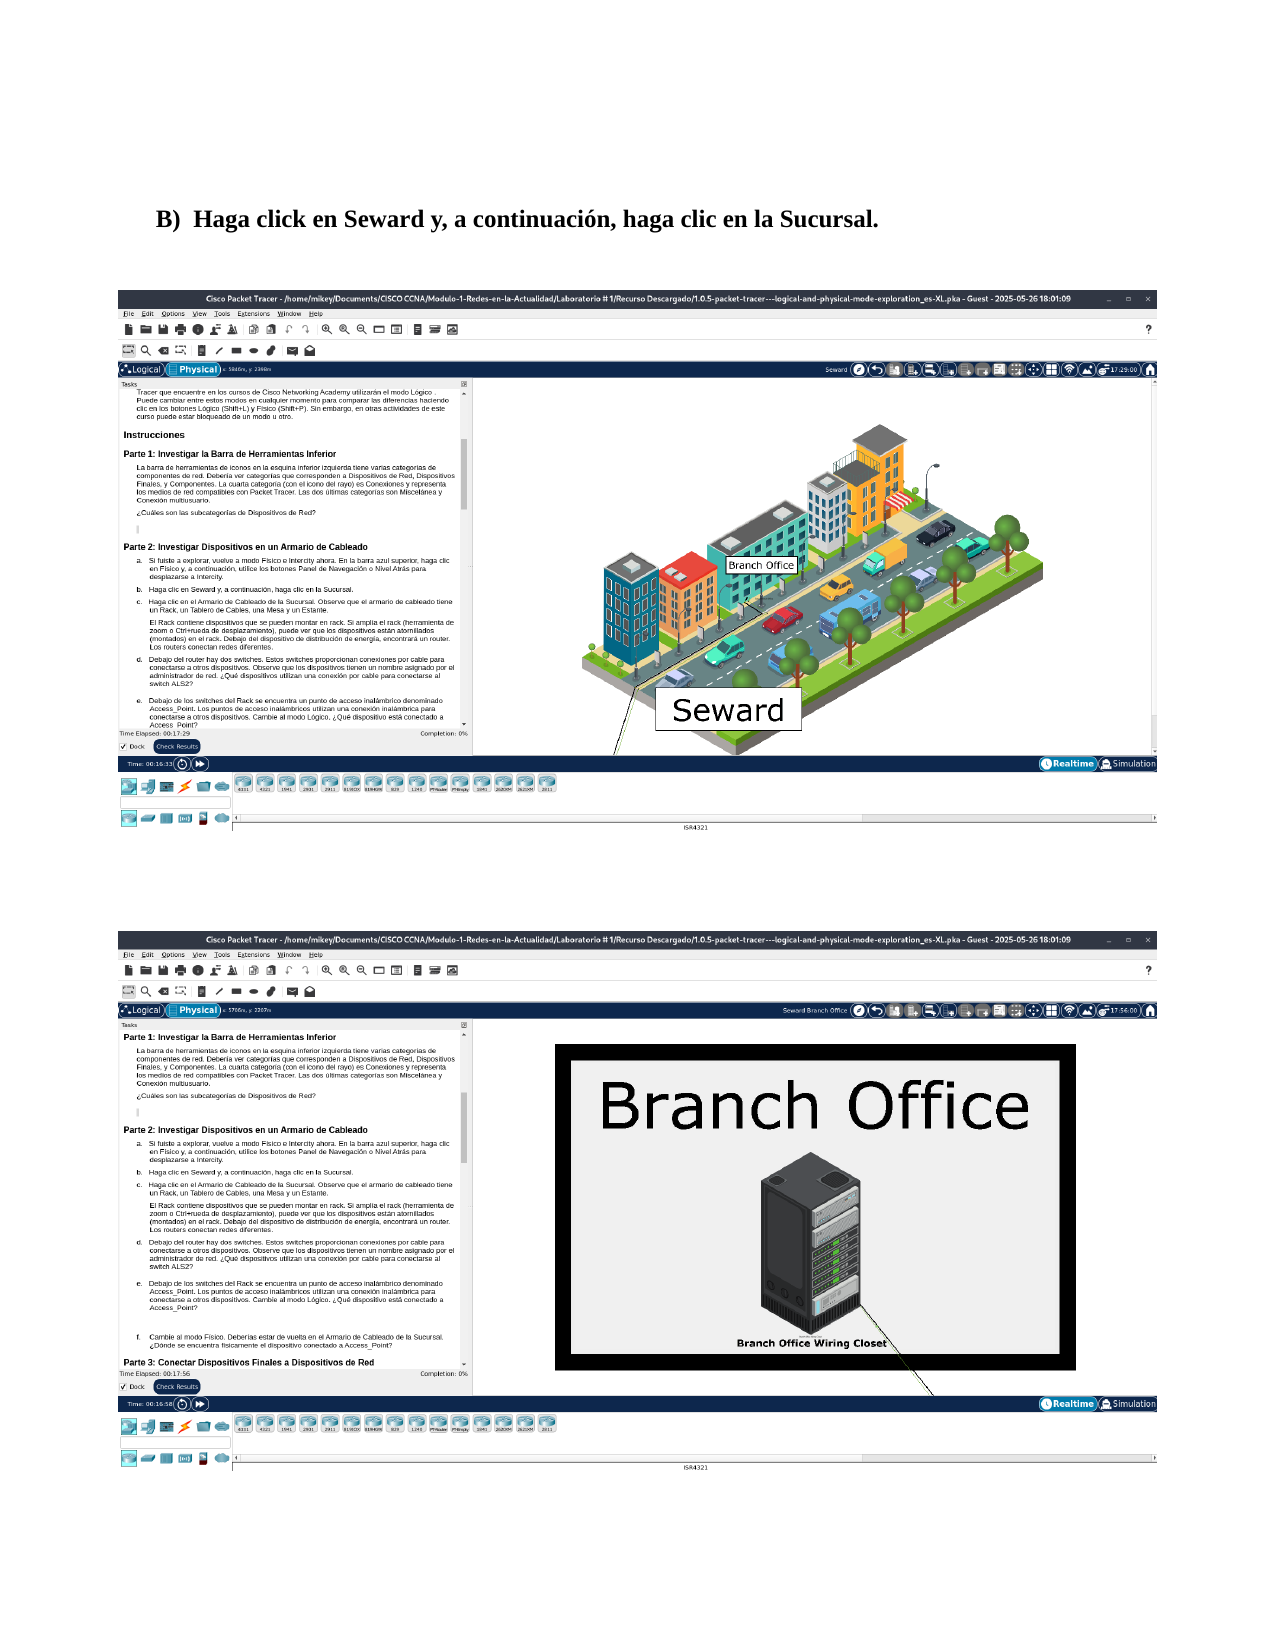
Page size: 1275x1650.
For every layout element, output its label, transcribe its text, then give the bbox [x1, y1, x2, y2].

picture [118, 931, 1157, 1471]
picture [118, 290, 1157, 831]
list Haga click en Seward y, a continuación, haga clic en la Sucursal. [156, 204, 1157, 233]
